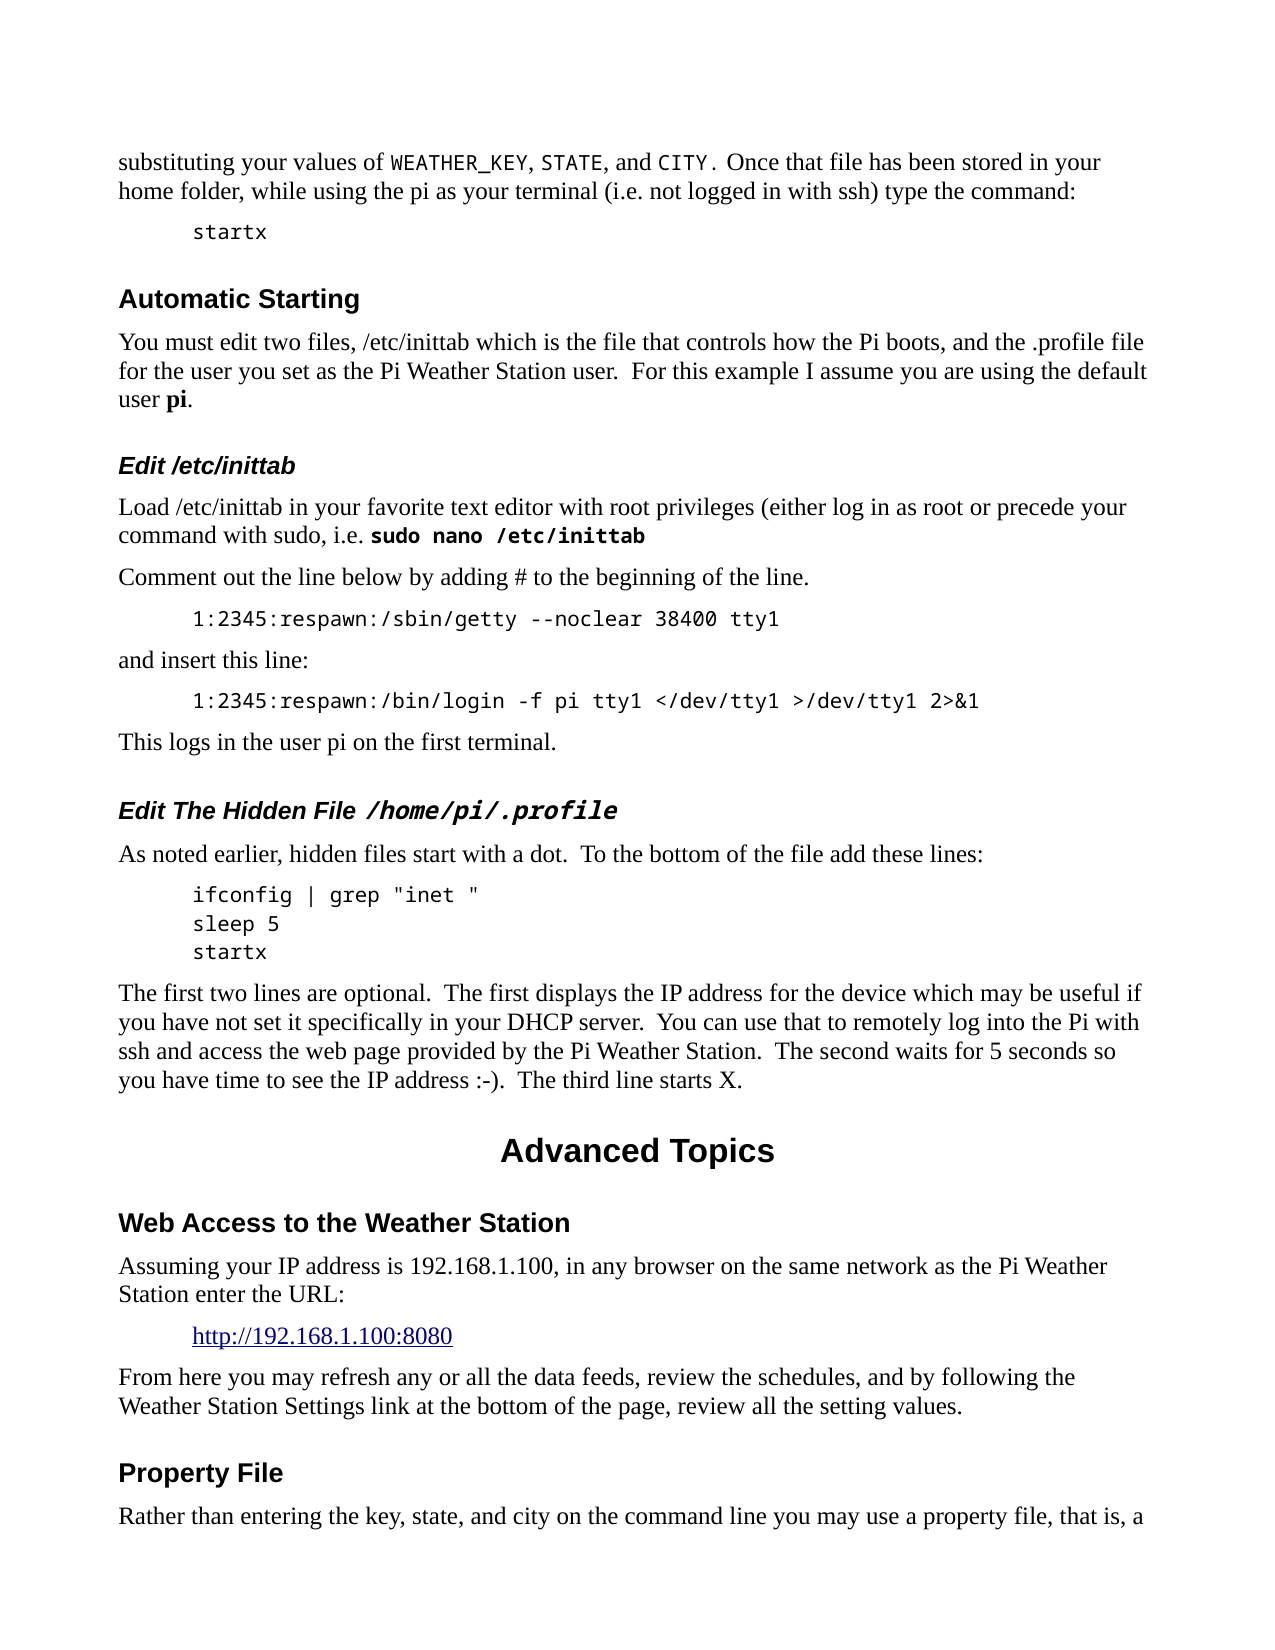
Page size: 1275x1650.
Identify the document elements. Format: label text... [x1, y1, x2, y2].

text and insert this line: [118, 645, 1157, 673]
text The first two lines are optional. The first displays the IP address for the device which may be useful if you have not set it specifically in your DHCP server. You can use that to remotely log into the Pi with ssh and access the web page provided by the Pi Weather Station. The second waits for 5 seconds so you have time to see the IP address :-). The third line starts X. [118, 978, 1157, 1093]
text Rather than entering the key, state, and city on the command line you may use a property file, that is, a [118, 1501, 1157, 1529]
text From here you may refresh any or all the data feeds, review the schedules, and by following the Weather Station Settings link at the bottom of the page, review all the setting values. [118, 1362, 1157, 1419]
subtitle Advanced Topics [118, 1131, 1157, 1169]
subtitle Property File [118, 1457, 1157, 1488]
subtitle Edit /etc/inittab [118, 451, 1157, 479]
text This logs in the user pi on the first terminal. [118, 727, 1157, 756]
subtitle Automatic Starting [118, 283, 1157, 314]
text startx [192, 217, 1157, 246]
text sleep 5 [192, 909, 1157, 937]
subtitle Edit The Hidden File /home/pi/.profile [118, 793, 1157, 827]
text ifconfig | grep "inet " [192, 881, 1157, 909]
text Load /etc/inittab in your favorite text editor with root privileges (either log in as root or precede your command with sudo, i.e. sudo nano /etc/inittab [118, 492, 1157, 550]
text You must edit two files, /etc/inittab which is the file that controls how the Pi boots, and the .profile file for the user you set as the Pi Weather Station user. For this example I assume you are using the default user pi. [118, 327, 1157, 413]
subtitle Web Access to the Weather Station [118, 1207, 1157, 1238]
text Comment out the line below by adding # to the beginning of the line. [118, 562, 1157, 591]
text 1:2345:respawn:/bin/login -f pi tty1 </dev/tty1 >/dev/tty1 2>&1 [192, 686, 1157, 714]
text substituting your values of WEATHER_KEY, STATE, and CITY. Once that file has been stored in your home folder, while using the pi as your terminal (i.e. not logged in with ssh) type the command: [118, 147, 1157, 205]
text Assuming your IP address is 192.168.1.100, in any browser on the same network as the Pi Weather Station enter the URL: [118, 1251, 1157, 1308]
text 1:2345:respawn:/sbin/getty --noclear 38400 tty1 [192, 604, 1157, 632]
text http://192.168.1.100:8080 [192, 1321, 1157, 1349]
text As noted earlier, hidden files start with a dot. To the bottom of the file add these lines: [118, 839, 1157, 868]
text startx [192, 937, 1157, 966]
